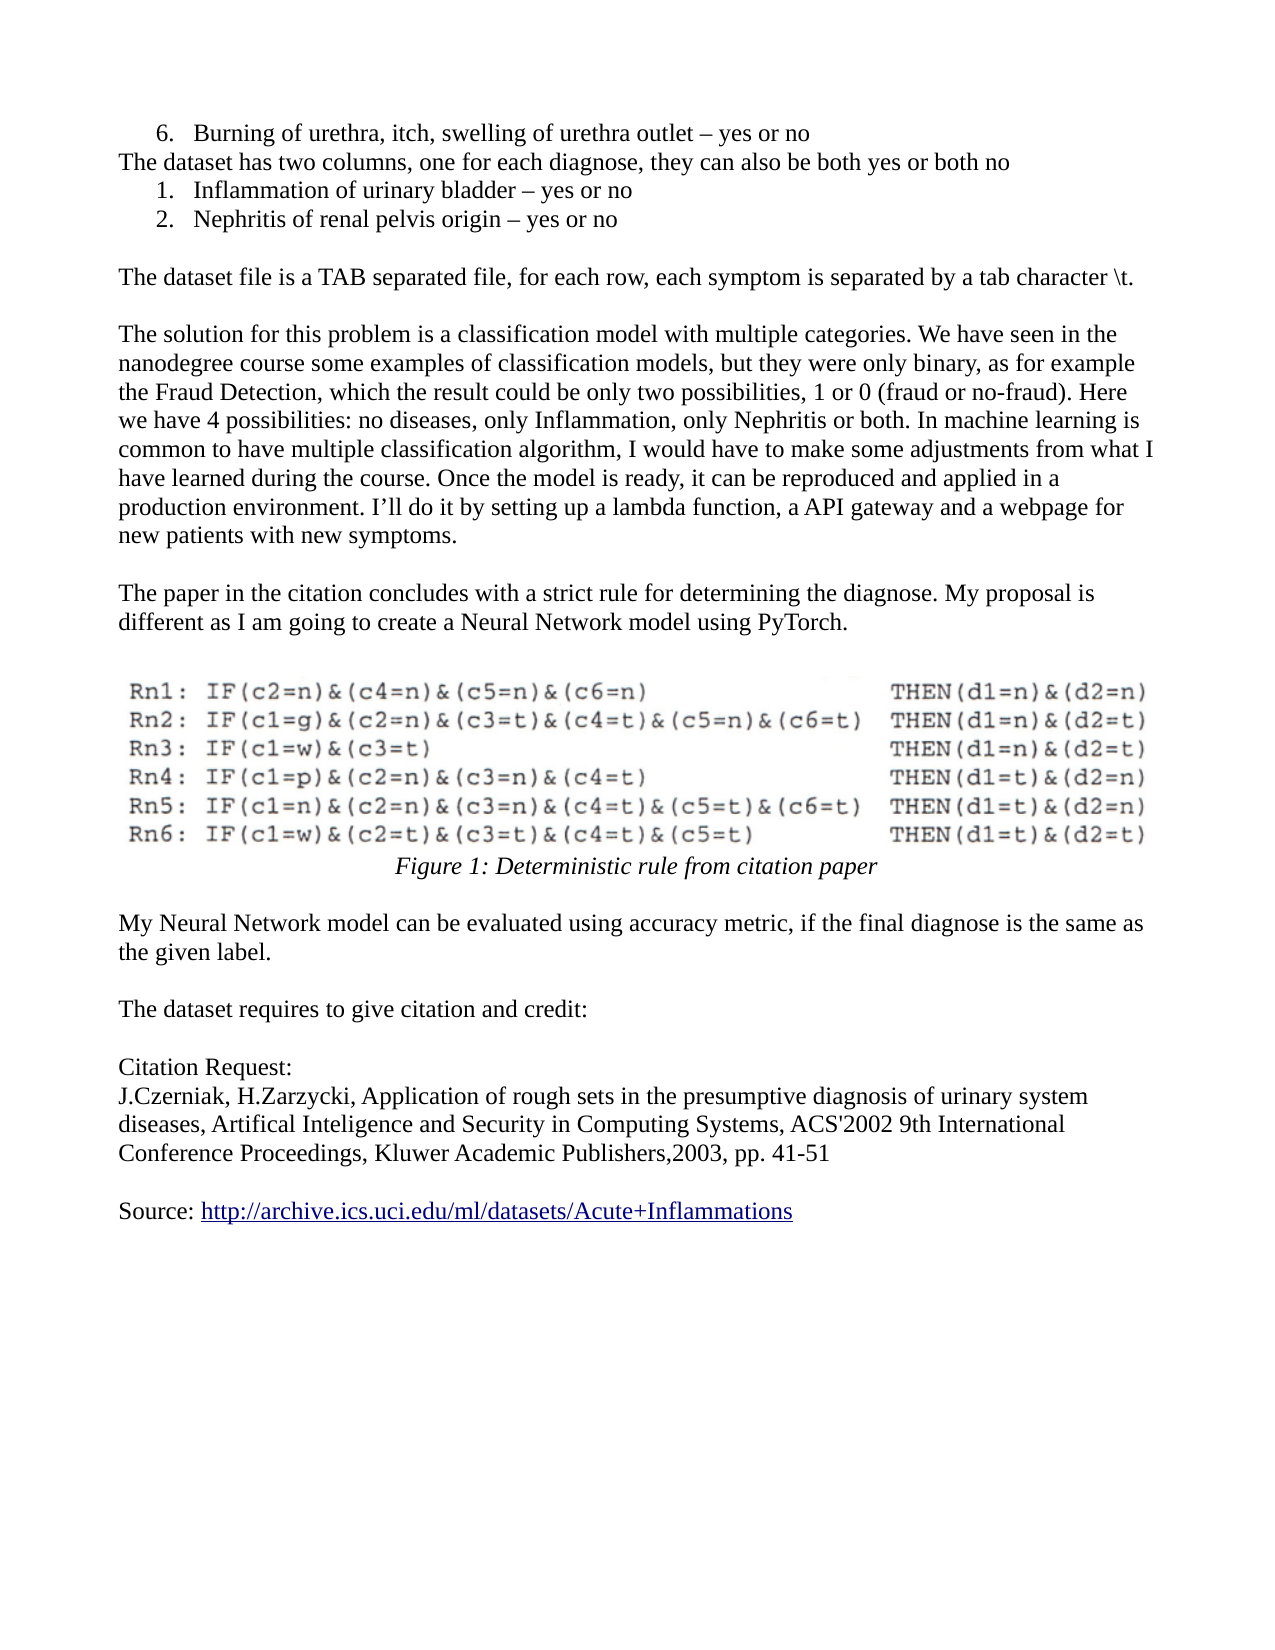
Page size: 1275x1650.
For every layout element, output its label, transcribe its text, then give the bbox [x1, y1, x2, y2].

list Burning of urethra, itch, swelling of urethra outlet – yes or no [156, 118, 1157, 147]
list The dataset requires to give citation and credit: [118, 994, 1157, 1023]
text My Neural Network model can be evaluated using accuracy metric, if the final diagnose is the same as the given label. [118, 908, 1157, 966]
text The solution for this problem is a classification model with multiple categories. We have seen in the nanodegree course some examples of classification models, but they were only binary, as for example the Fraud Detection, which the result could be only two possibilities, 1 or 0 (fraud or no-fraud). Here we have 4 possibilities: no diseases, only Inflammation, only Nephritis or both. In machine learning is common to have multiple classification algorithm, I would have to make some adjustments from what I have learned during the course. Once the model is ready, it can be reproduced and applied in a production environment. I’ll do it by setting up a lambda function, a API gateway and a webpage for new patients with new symptoms. [118, 319, 1157, 549]
text The paper in the citation concludes with a strict rule for determining the diagnose. My proposal is different as I am going to create a Neural Network model using PyTorch. [118, 578, 1157, 636]
text Citation Request: [118, 1052, 1157, 1081]
text Figure 1: Deterministic rule from citation paper [118, 851, 1157, 879]
text Source: http://archive.ics.uci.edu/ml/datasets/Acute+Inflammations [118, 1196, 1157, 1224]
list Nephritis of renal pelvis origin – yes or no [156, 204, 1157, 233]
text J.Czerniak, H.Zarzycki, Application of rough sets in the presumptive diagnosis of urinary system diseases, Artifical Inteligence and Security in Computing Systems, ACS'2002 9th International Conference Proceedings, Kluwer Academic Publishers,2003, pp. 41-51 [118, 1081, 1157, 1167]
text The dataset file is a TAB separated file, for each row, each symptom is separated by a tab character \t. [118, 262, 1157, 291]
list The dataset has two columns, one for each diagnose, they can also be both yes or both no [118, 147, 1157, 176]
list Inflammation of urinary bladder – yes or no [156, 176, 1157, 204]
picture [118, 676, 1157, 851]
